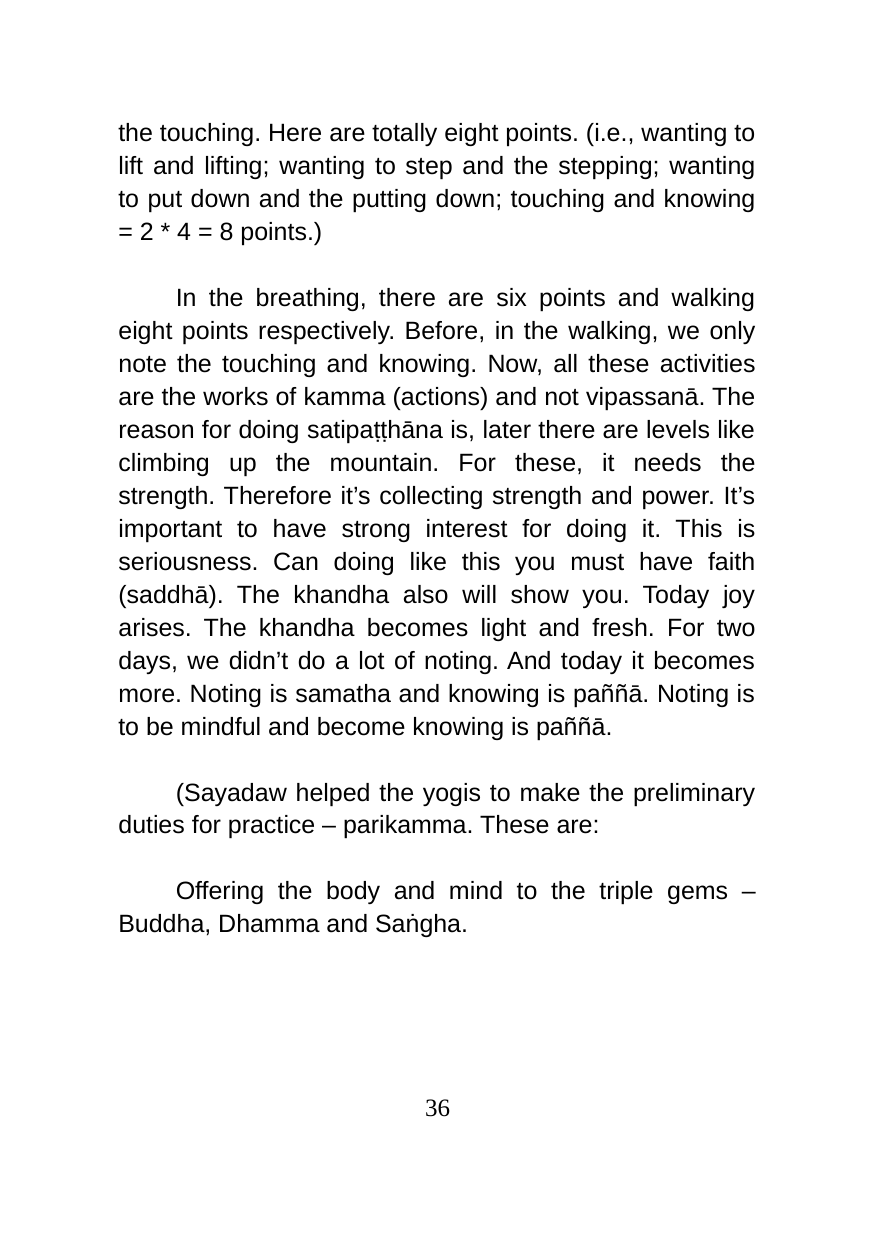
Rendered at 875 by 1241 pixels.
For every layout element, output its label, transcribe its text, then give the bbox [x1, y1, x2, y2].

text the touching. Here are totally eight points. (i.e., wanting to lift and lifting; wanting to step and the stepping; wanting to put down and the putting down; touching and knowing = 2 * 4 = 8 points.) [118, 118, 756, 246]
text (Sayadaw helped the yogis to make the preliminary duties for practice – parikamma. These are: [118, 777, 756, 839]
text In the breathing, there are six points and walking eight points respectively. Before, in the walking, we only note the touching and knowing. Now, all these activities are the works of kamma (actions) and not vipassanā. The reason for doing satipaṭṭhāna is, later there are levels like climbing up the mountain. For these, it needs the strength. Therefore it’s collecting strength and power. It’s important to have strong interest for doing it. This is seriousness. Can doing like this you must have faith (saddhā). The khandha also will show you. Today joy arises. The khandha becomes light and fresh. For two days, we didn’t do a lot of noting. And today it becomes more. Noting is samatha and knowing is paññā. Noting is to be mindful and become knowing is paññā. [118, 283, 756, 741]
text Offering the body and mind to the triple gems – Buddha, Dhamma and Saṅgha. [118, 876, 756, 938]
